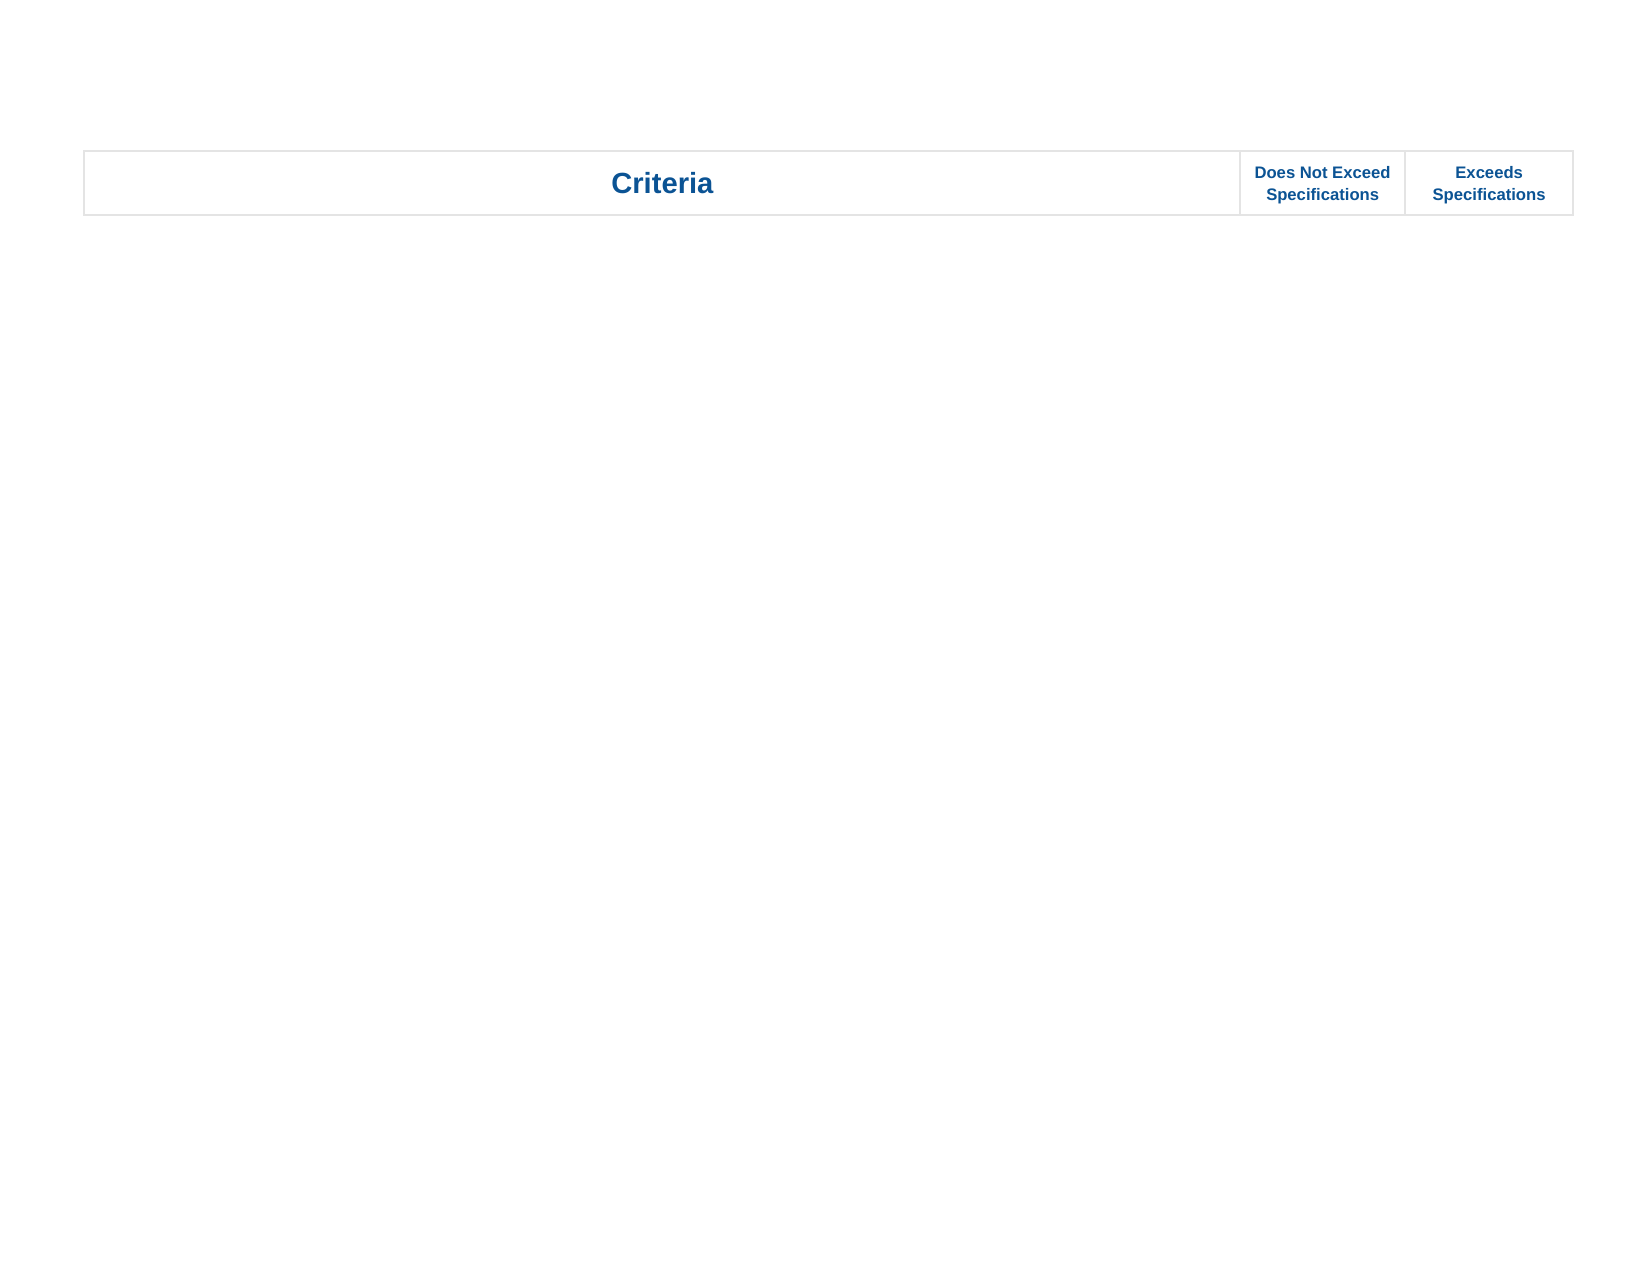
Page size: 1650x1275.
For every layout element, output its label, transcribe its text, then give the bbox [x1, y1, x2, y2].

table_header Criteria [85, 152, 1239, 214]
table_header Does Not Exceed Specifications [1241, 152, 1404, 214]
table_header Exceeds Specifications [1406, 152, 1572, 214]
